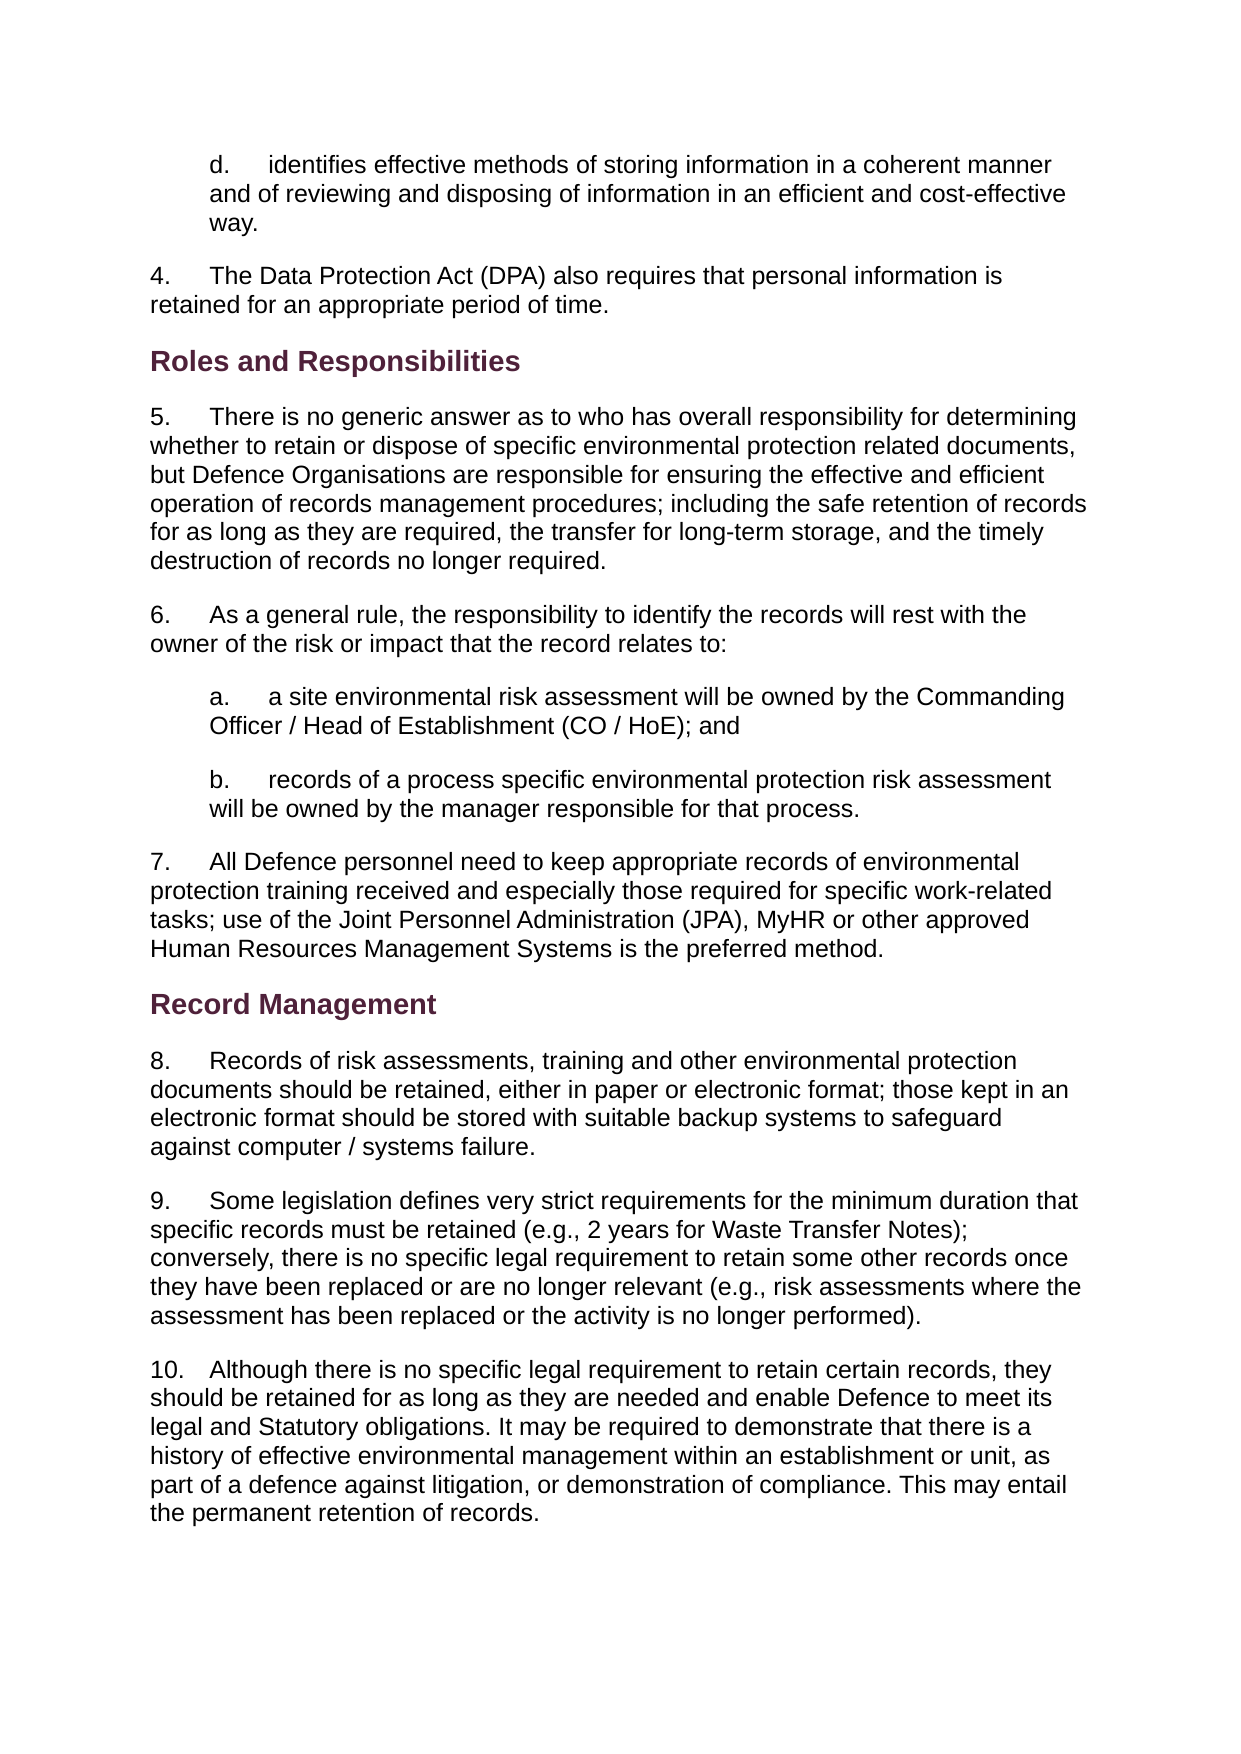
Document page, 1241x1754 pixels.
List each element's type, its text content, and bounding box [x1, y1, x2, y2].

text 8. Records of risk assessments, training and other environmental protection documents should be retained, either in paper or electronic format; those kept in an electronic format should be stored with suitable backup systems to safeguard against computer / systems failure. [150, 1046, 1090, 1161]
text Roles and Responsibilities [150, 344, 1090, 377]
text 10. Although there is no specific legal requirement to retain certain records, they should be retained for as long as they are needed and enable Defence to meet its legal and Statutory obligations. It may be required to demonstrate that there is a history of effective environmental management within an establishment or unit, as part of a defence against litigation, or demonstration of compliance. This may entail the permanent retention of records. [150, 1354, 1090, 1527]
text 4. The Data Protection Act (DPA) also requires that personal information is retained for an appropriate period of time. [150, 261, 1090, 319]
text 7. All Defence personnel need to keep appropriate records of environmental protection training received and especially those required for specific work-related tasks; use of the Joint Personnel Administration (JPA), MyHR or other approved Human Resources Management Systems is the preferred method. [150, 847, 1090, 962]
text 5. There is no generic answer as to who has overall responsibility for determining whether to retain or dispose of specific environmental protection related documents, but Defence Organisations are responsible for ensuring the effective and efficient operation of records management procedures; including the safe retention of records for as long as they are required, the transfer for long-term storage, and the timely destruction of records no longer required. [150, 402, 1090, 575]
text d. identifies effective methods of storing information in a coherent manner and of reviewing and disposing of information in an efficient and cost-effective way. [209, 150, 1090, 236]
text 6. As a general rule, the responsibility to identify the records will rest with the owner of the risk or impact that the record relates to: [150, 600, 1090, 657]
text b. records of a process specific environmental protection risk assessment will be owned by the manager responsible for that process. [209, 765, 1090, 822]
text a. a site environmental risk assessment will be owned by the Commanding Officer / Head of Establishment (CO / HoE); and [209, 682, 1090, 740]
text 9. Some legislation defines very strict requirements for the minimum duration that specific records must be retained (e.g., 2 years for Waste Transfer Notes); conversely, there is no specific legal requirement to retain some other records once they have been replaced or are no longer relevant (e.g., risk assessments where the assessment has been replaced or the activity is no longer performed). [150, 1186, 1090, 1329]
text Record Management [150, 987, 1090, 1021]
